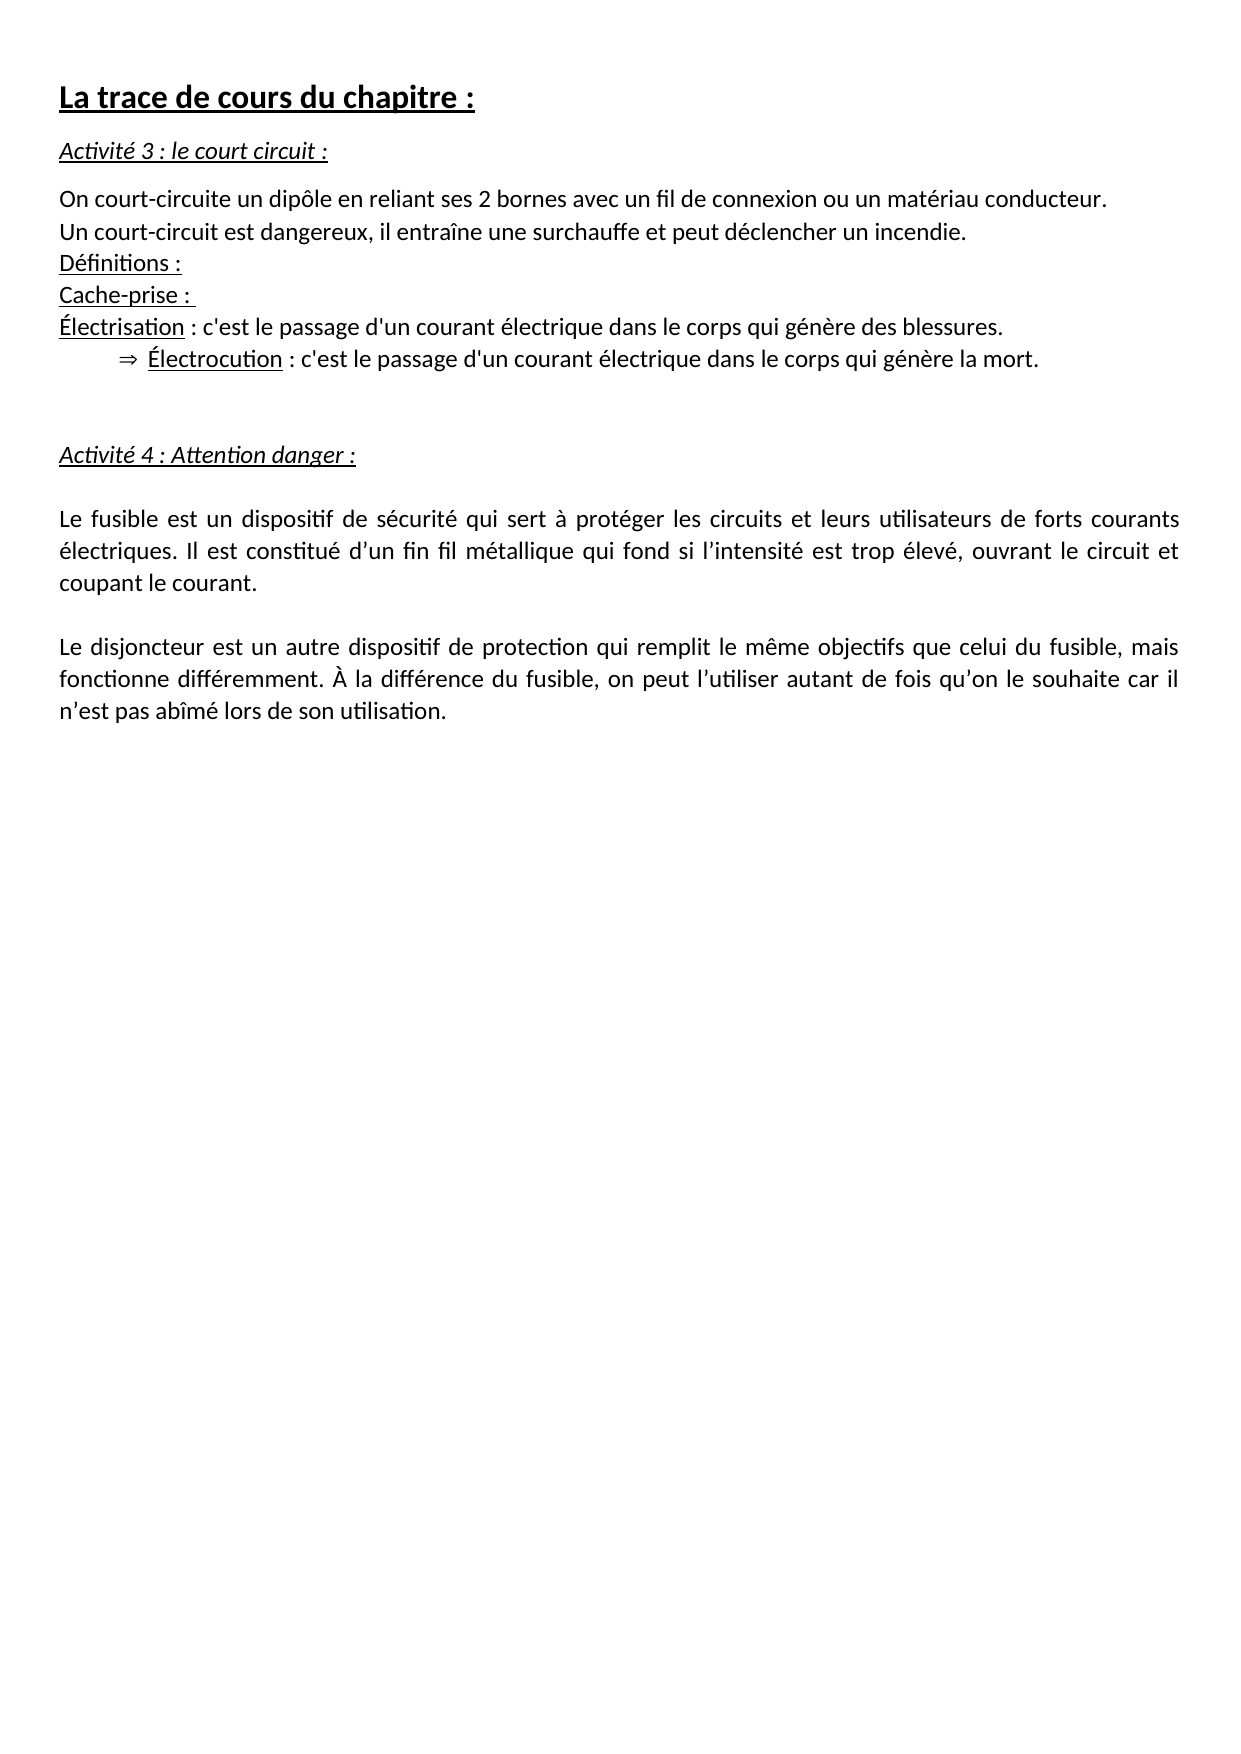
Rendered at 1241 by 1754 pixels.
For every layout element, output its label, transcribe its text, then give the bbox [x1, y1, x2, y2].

list Électrocution : c'est le passage d'un courant électrique dans le corps qui génère la mort. [118, 343, 1181, 374]
text Le fusible est un dispositif de sécurité qui sert à protéger les circuits et leurs utilisateurs de forts courants électriques. Il est constitué d’un fin fil métallique qui fond si l’intensité est trop élevé, ouvrant le circuit et coupant le courant. [59, 503, 1181, 598]
list Cache-prise : [59, 279, 1181, 310]
list Électrisation : c'est le passage d'un courant électrique dans le corps qui génère des blessures. [59, 312, 1181, 342]
list Définitions : [59, 248, 1181, 278]
text Le disjoncteur est un autre dispositif de protection qui remplit le même objectifs que celui du fusible, mais fonctionne différemment. À la différence du fusible, on peut l’utiliser autant de fois qu’on le souhaite car il n’est pas abîmé lors de son utilisation. [59, 631, 1181, 726]
list On court-circuite un dipôle en reliant ses 2 bornes avec un fil de connexion ou un matériau conducteur. [59, 184, 1181, 214]
text La trace de cours du chapitre : [59, 76, 1181, 116]
list Un court-circuit est dangereux, il entraîne une surchauffe et peut déclencher un incendie. [59, 216, 1181, 246]
text Activité 4 : Attention danger : [59, 439, 1181, 470]
text Activité 3 : le court circuit : [59, 135, 1181, 166]
